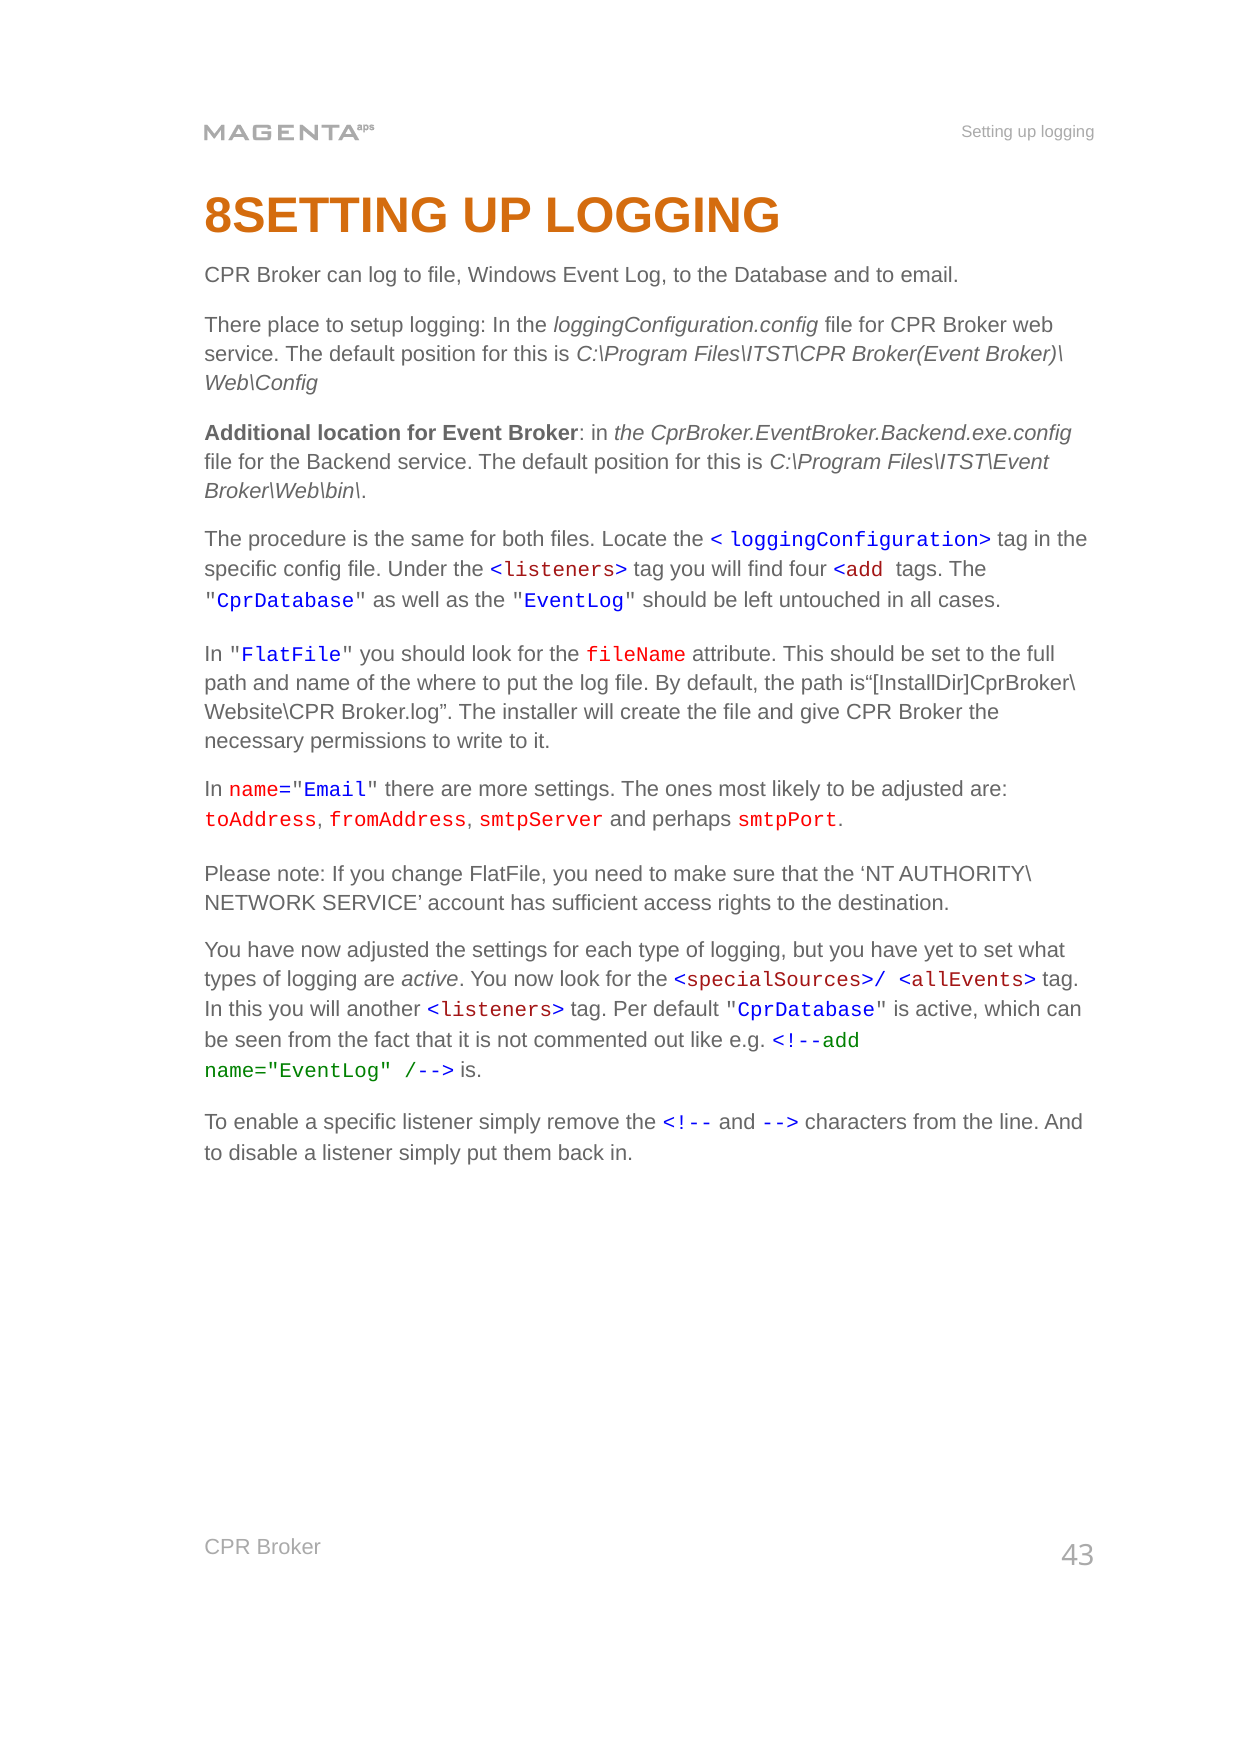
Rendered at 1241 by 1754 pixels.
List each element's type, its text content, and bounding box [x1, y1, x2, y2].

text The procedure is the same for both files. Locate the < loggingConfiguration> tag in the specific config file. Under the <listeners> tag you will find four <add tags. The "CprDatabase" as well as the "EventLog" should be left untouched in all cases. [204, 526, 1094, 613]
text You have now adjusted the settings for each type of logging, but you have yet to set what types of logging are active. You now look for the <specialSources>/ <allEvents> tag. In this you will another <listeners> tag. Per default "CprDatabase" is active, which can be seen from the fact that it is not commented out like e.g. <!--add name="EventLog" /--> is. [204, 937, 1094, 1084]
text There place to setup logging: In the loggingConfiguration.config file for CPR Broker web service. The default position for this is C:\Program Files\ITST\CPR Broker(Event Broker)\Web\Config [204, 309, 1094, 396]
text In name="Email" there are more settings. The ones most likely to be adjusted are: toAddress, fromAddress, smtpServer and perhaps smtpPort. [204, 776, 1094, 833]
text Additional location for Event Broker: in the CprBroker.EventBroker.Backend.exe.config file for the Backend service. The default position for this is C:\Program Files\ITST\Event Broker\Web\bin\. [204, 417, 1094, 505]
text In "FlatFile" you should look for the fileName attribute. This should be set to the full path and name of the where to put the log file. By default, the path is“[InstallDir]CprBroker\Website\CPR Broker.log”. The installer will create the file and give CPR Broker the necessary permissions to write to it. [204, 638, 1094, 755]
text To enable a specific listener simply remove the <!-- and --> characters from the line. And to disable a listener simply put them back in. [204, 1109, 1094, 1165]
text CPR Broker can log to file, Windows Event Log, to the Database and to email. [204, 259, 1094, 288]
subtitle Setting up logging [204, 186, 1094, 244]
text Please note: If you change FlatFile, you need to make sure that the ‘NT AUTHORITY\NETWORK SERVICE’ account has sufficient access rights to the destination. [204, 858, 1094, 916]
